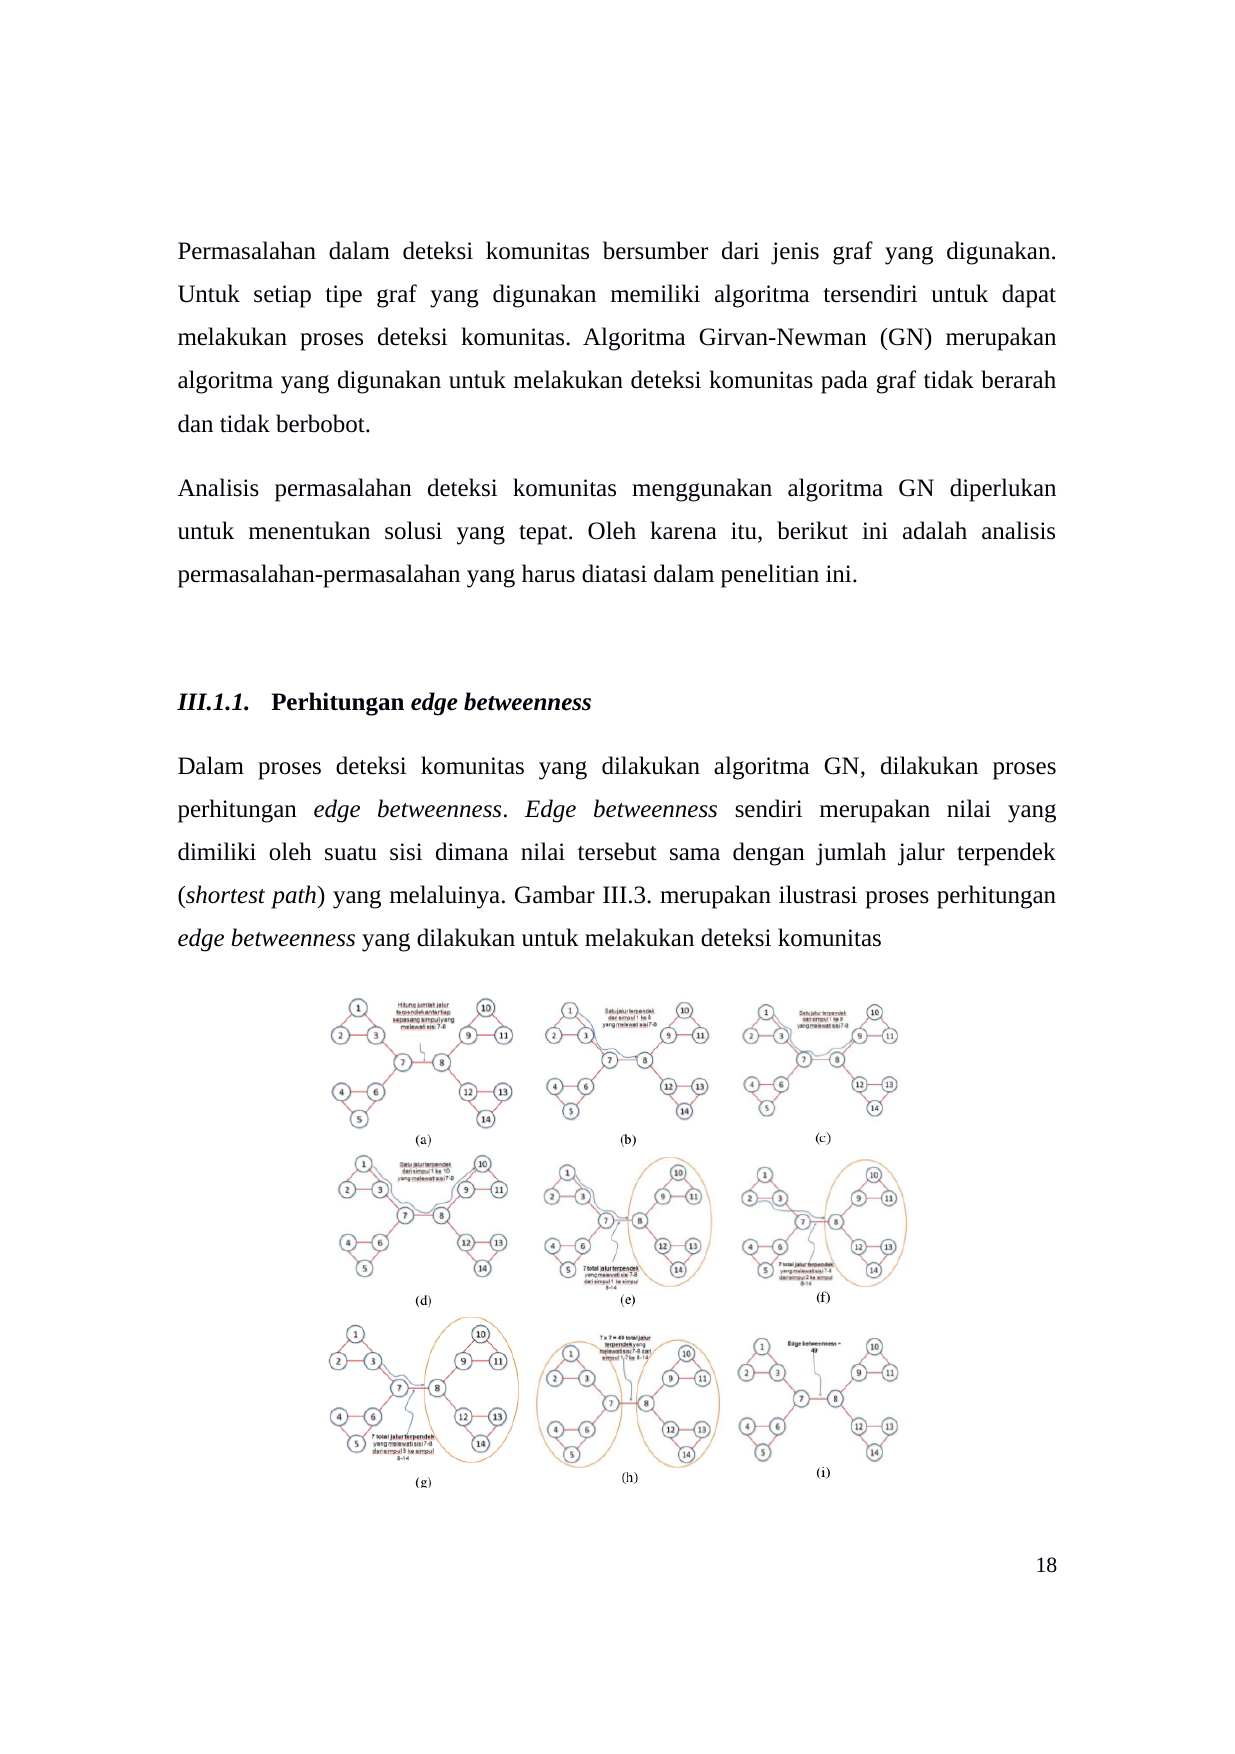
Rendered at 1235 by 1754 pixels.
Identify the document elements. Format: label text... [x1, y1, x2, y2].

picture [311, 987, 924, 1488]
text Analisis permasalahan deteksi komunitas menggunakan algoritma GN diperlukan untuk menentukan solusi yang tepat. Oleh karena itu, berikut ini adalah analisis permasalahan-permasalahan yang harus diatasi dalam penelitian ini. [177, 473, 1057, 588]
subtitle Perhitungan edge betweenness [177, 687, 1057, 716]
text Dalam proses deteksi komunitas yang dilakukan algoritma GN, dilakukan proses perhitungan edge betweenness. Edge betweenness sendiri merupakan nilai yang dimiliki oleh suatu sisi dimana nilai tersebut sama dengan jumlah jalur terpendek (shortest path) yang melaluinya. Gambar III.3. merupakan ilustrasi proses perhitungan edge betweenness yang dilakukan untuk melakukan deteksi komunitas [177, 751, 1057, 952]
text Permasalahan dalam deteksi komunitas bersumber dari jenis graf yang digunakan. Untuk setiap tipe graf yang digunakan memiliki algoritma tersendiri untuk dapat melakukan proses deteksi komunitas. Algoritma Girvan-Newman (GN) merupakan algoritma yang digunakan untuk melakukan deteksi komunitas pada graf tidak berarah dan tidak berbobot. [177, 236, 1057, 437]
